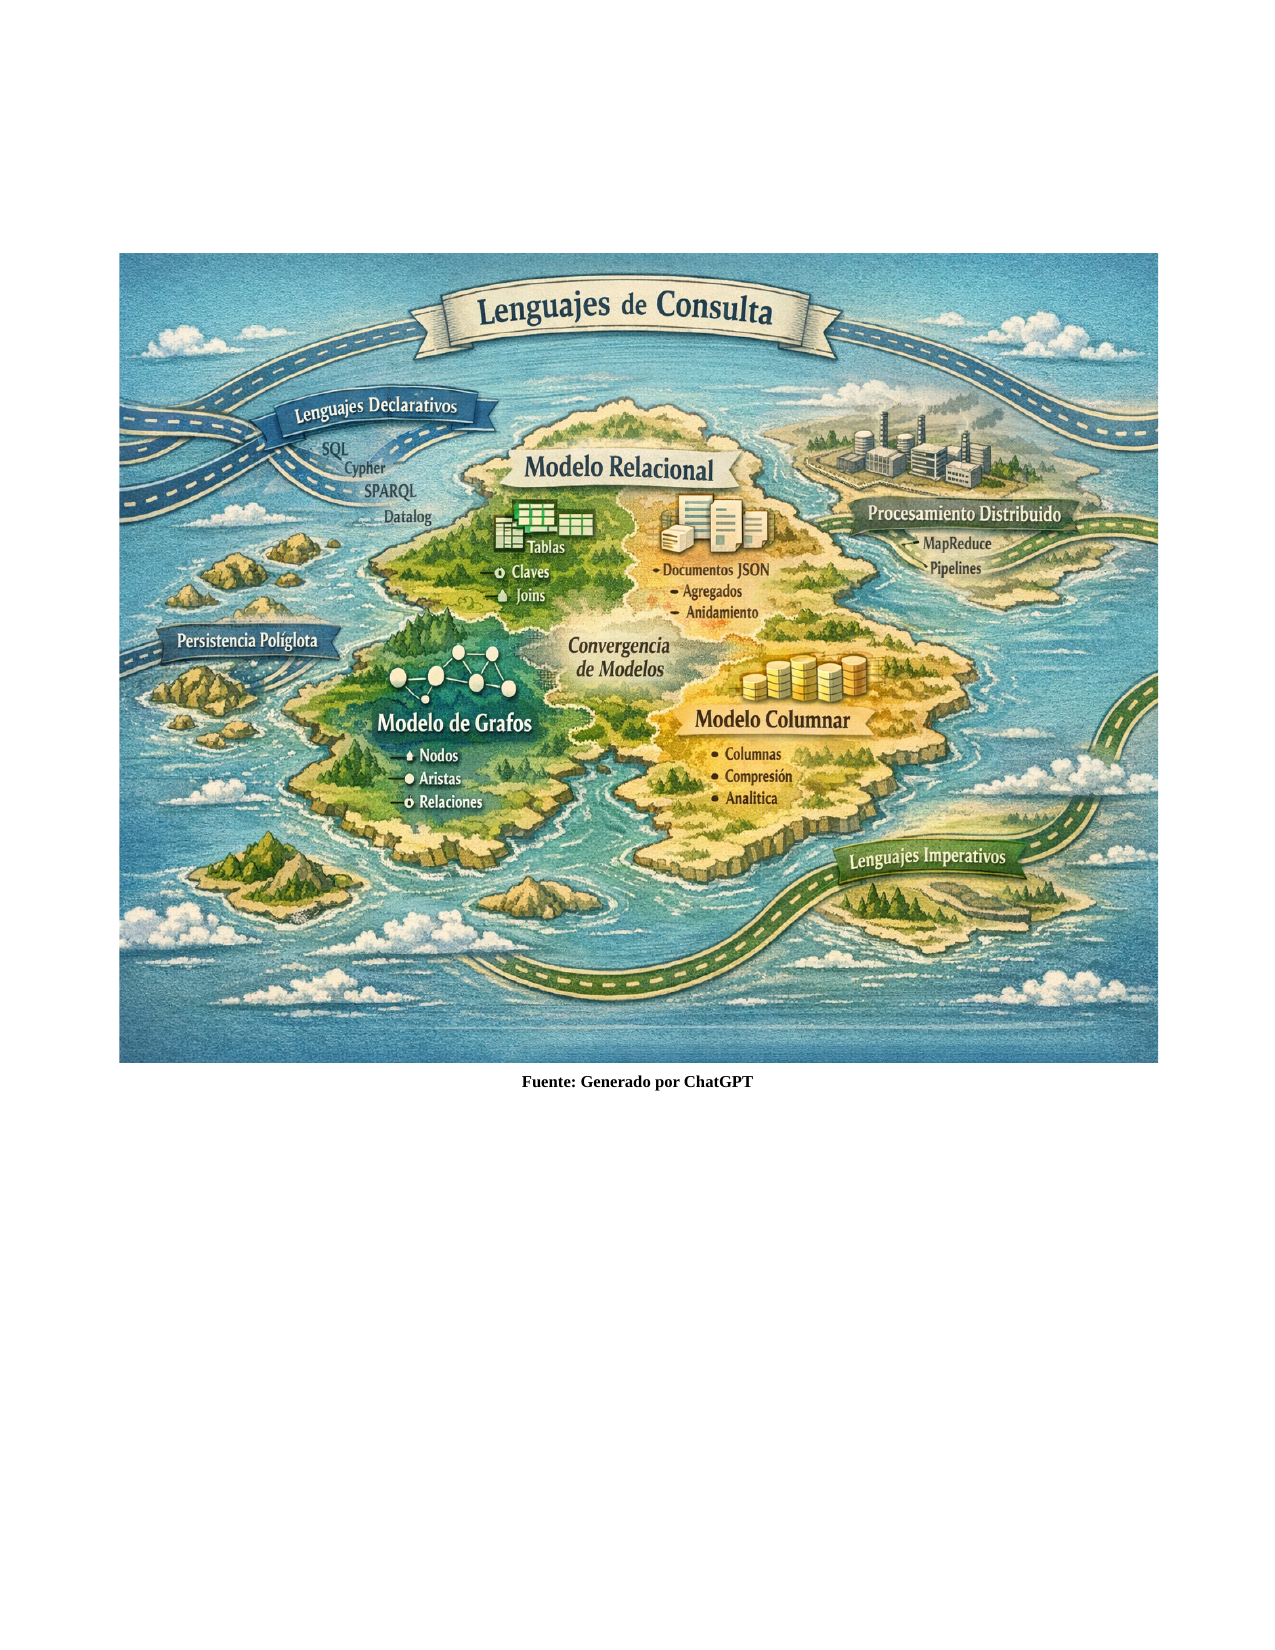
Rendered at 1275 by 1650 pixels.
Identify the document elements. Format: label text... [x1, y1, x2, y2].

text Fuente: Generado por ChatGPT [118, 262, 1157, 1091]
picture [119, 253, 1159, 1063]
